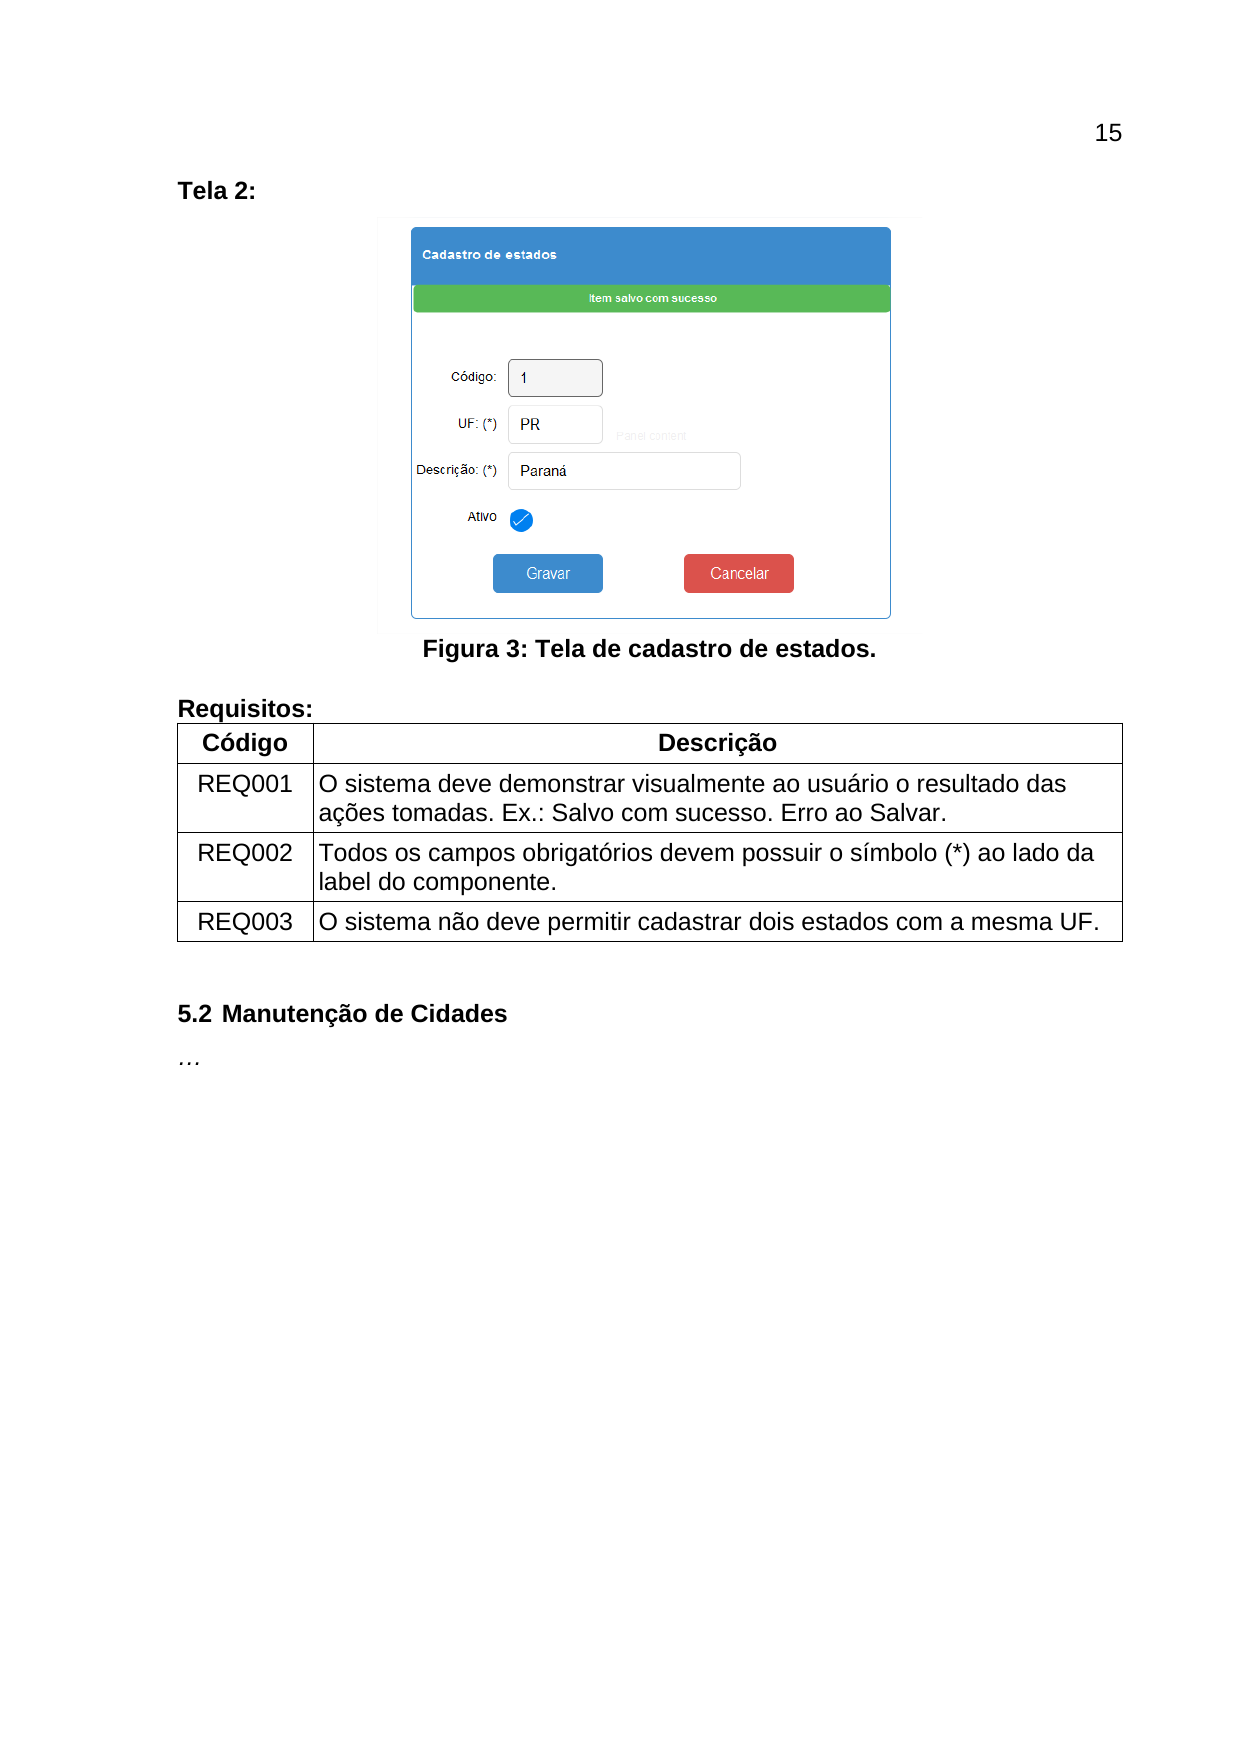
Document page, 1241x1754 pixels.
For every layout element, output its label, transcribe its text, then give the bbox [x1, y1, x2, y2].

table_header Descrição [314, 724, 1122, 763]
picture [377, 217, 923, 634]
table_cell O sistema deve demonstrar visualmente ao usuário o resultado das ações tomadas. Ex.: Salvo com sucesso. Erro ao Salvar. [314, 764, 1122, 832]
table_cell O sistema não deve permitir cadastrar dois estados com a mesma UF. [314, 902, 1122, 941]
subtitle Manutenção de Cidades [177, 999, 1122, 1028]
text Tela 2: [177, 176, 1122, 205]
table_cell Todos os campos obrigatórios devem possuir o símbolo (*) ao lado da label do componente. [314, 833, 1122, 901]
table_header Código [178, 724, 313, 763]
text Requisitos: [177, 694, 1122, 723]
table_cell REQ003 [178, 902, 313, 941]
table_cell REQ002 [178, 833, 313, 901]
text … [177, 1042, 1122, 1071]
text Figura 3: Tela de cadastro de estados. [377, 634, 922, 662]
table_cell REQ001 [178, 764, 313, 832]
